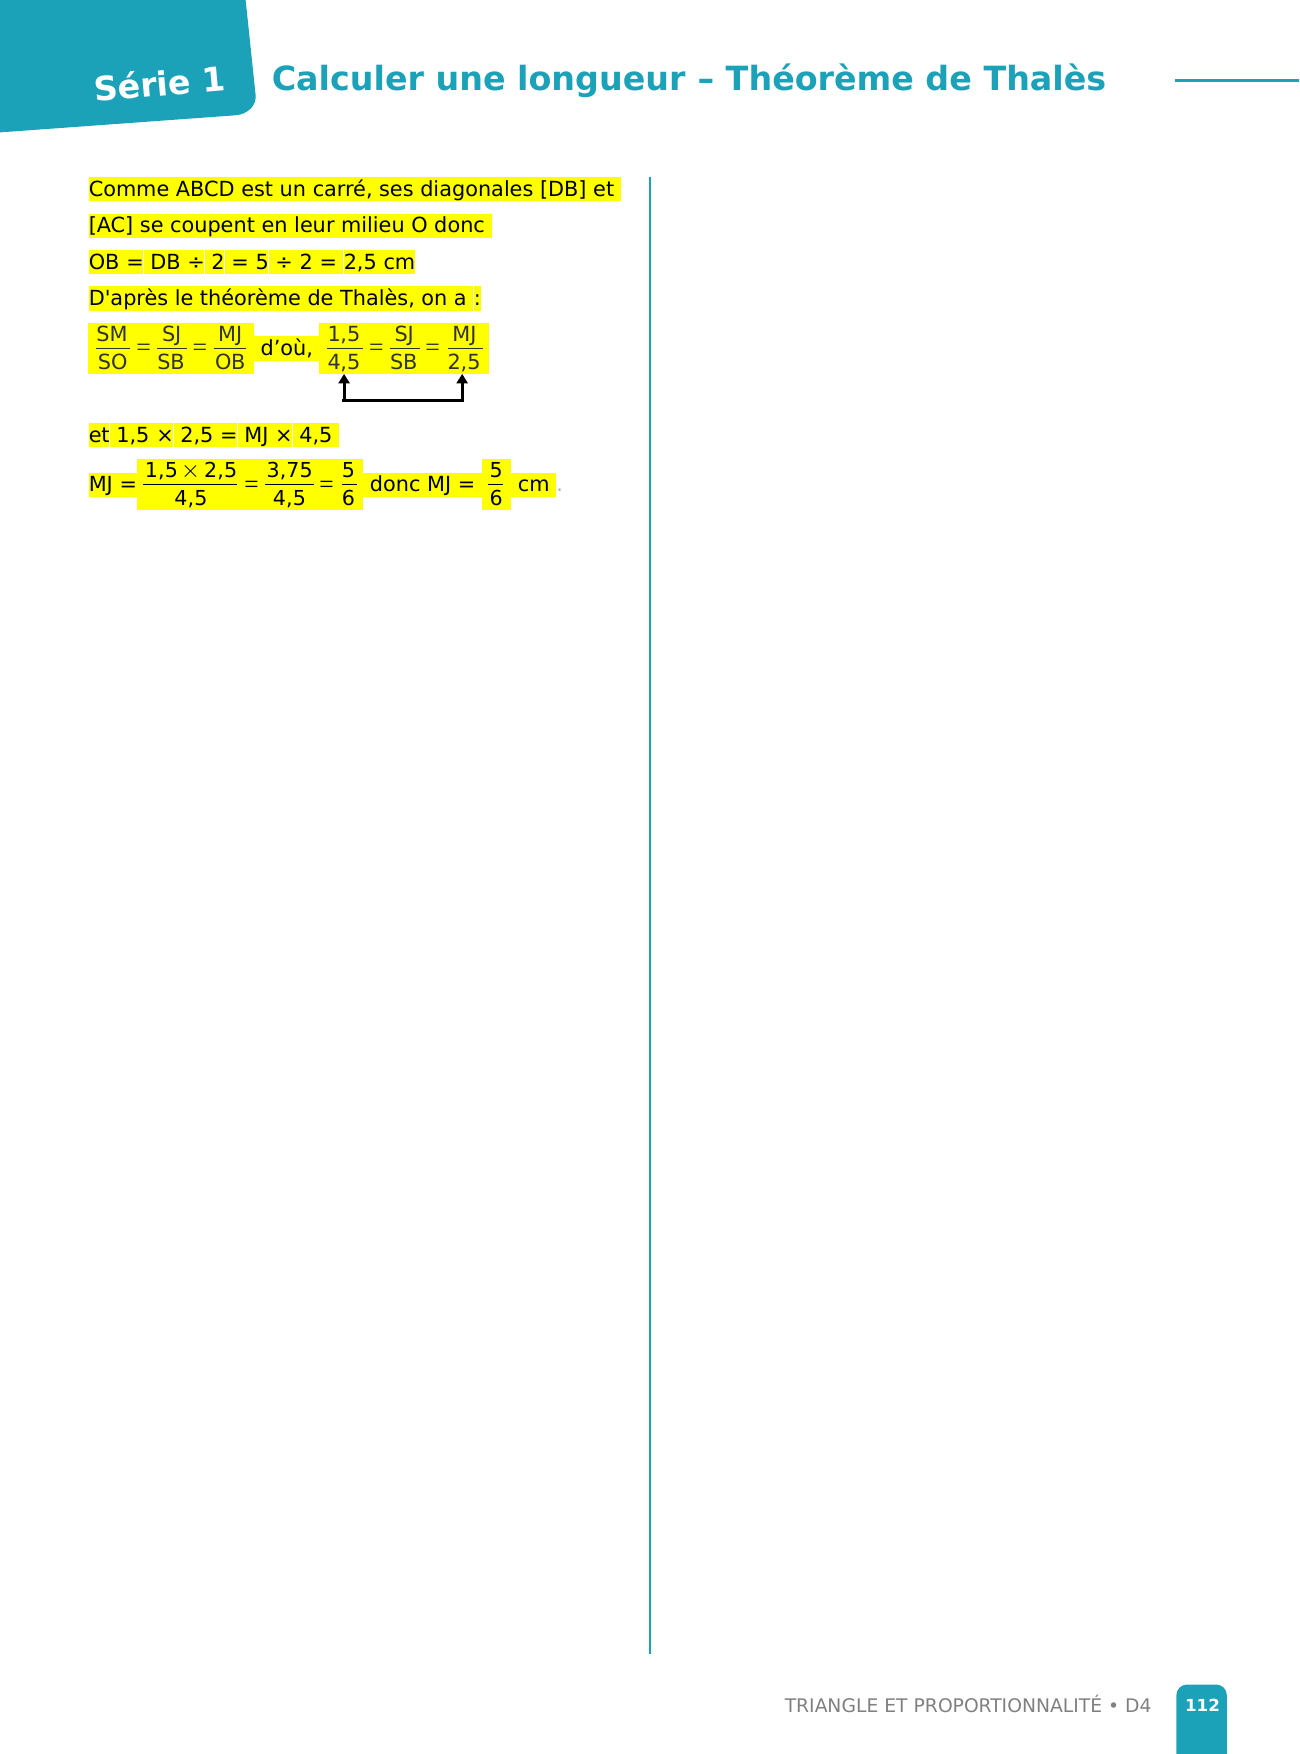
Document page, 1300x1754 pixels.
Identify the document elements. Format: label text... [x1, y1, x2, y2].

list et 1,5 × 2,5 = MJ × 4,5 [339, 423, 629, 447]
list D'après le théorème de Thalès, on a : d’où, [88, 286, 629, 374]
list MJ = donc MJ = cm . [511, 459, 629, 510]
list MJ = donc MJ = cm . [88, 459, 137, 510]
list MJ = donc MJ = cm . [363, 459, 482, 473]
list Comme ABCD est un carré, ses diagonales [DB] et [AC] se coupent en leur milieu O donc OB = DB ÷ 2 = 5 ÷ 2 = 2,5 cm [88, 177, 629, 274]
list et 1,5 × 2,5 = MJ × 4,5 [88, 423, 110, 447]
list MJ = donc MJ = cm . [363, 497, 482, 510]
